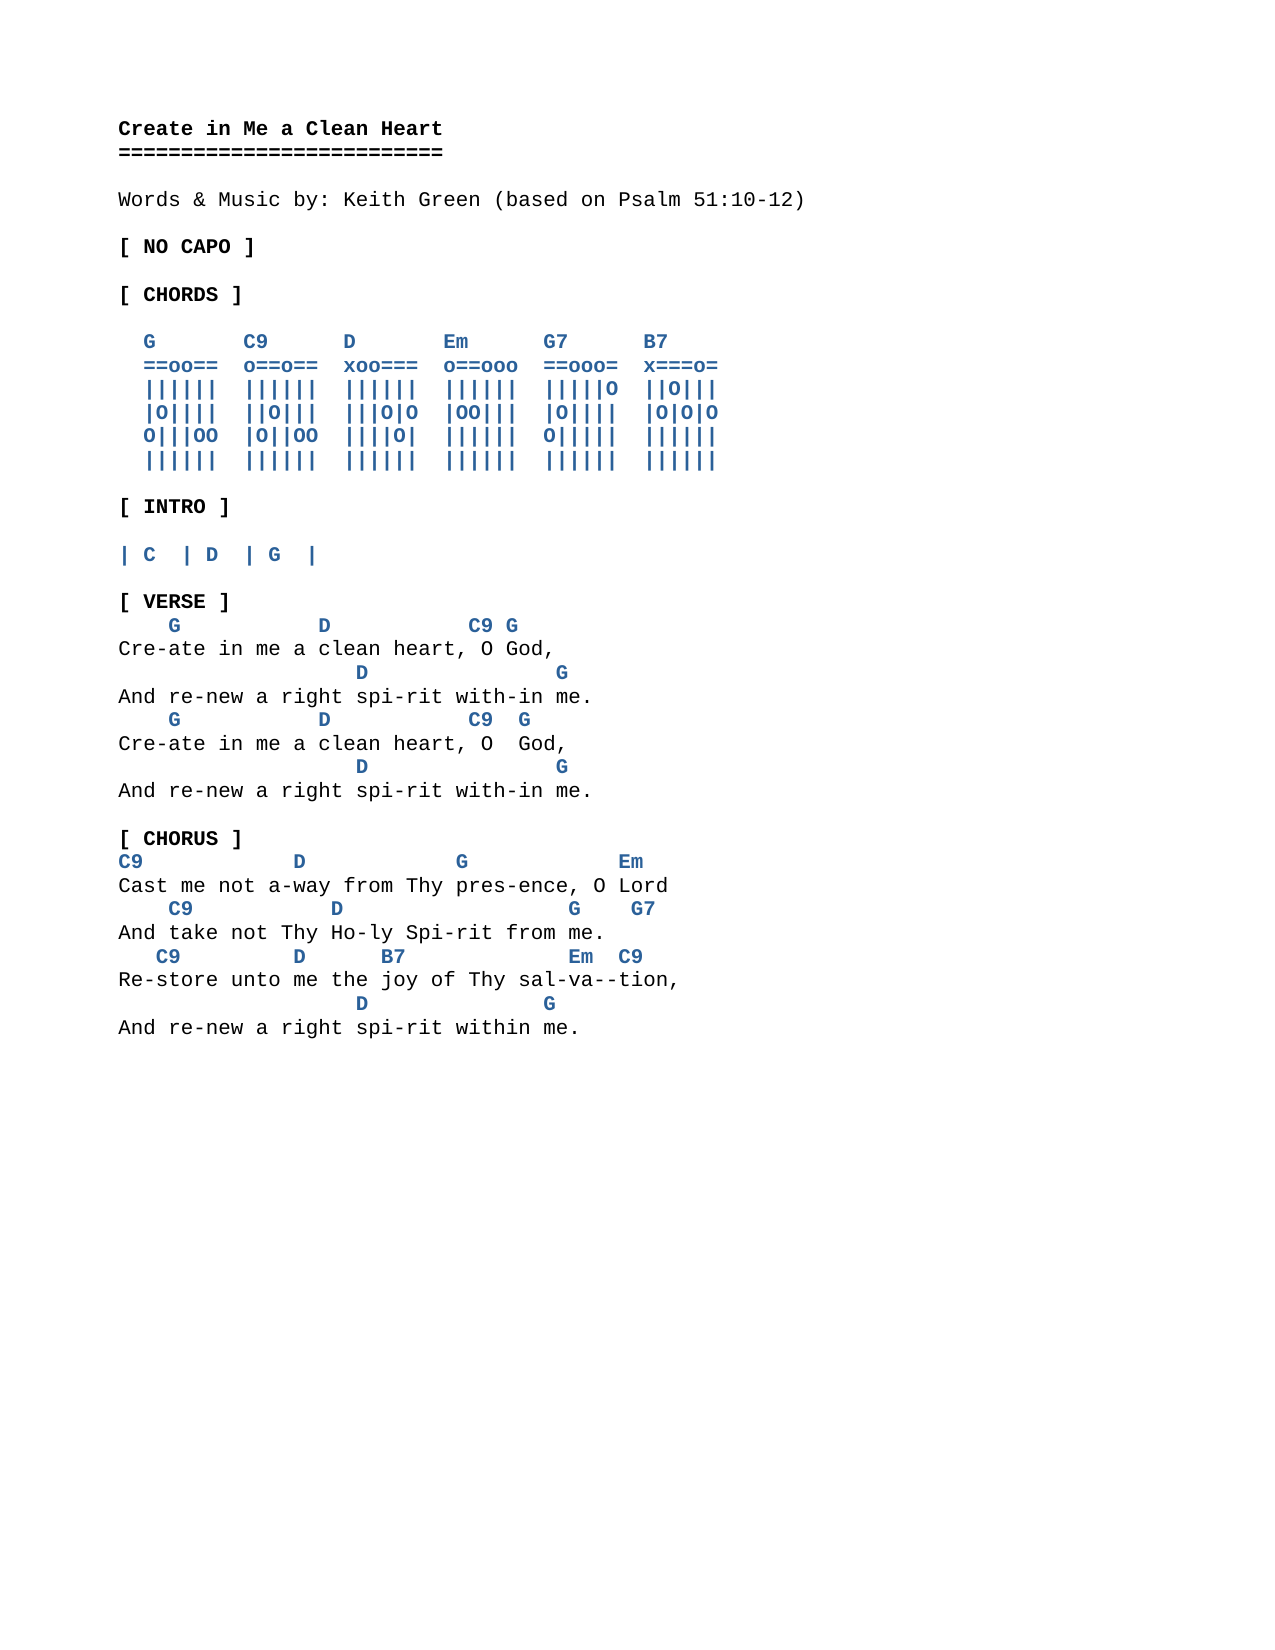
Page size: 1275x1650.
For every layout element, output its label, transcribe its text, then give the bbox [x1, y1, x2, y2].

text D G [118, 662, 1157, 686]
text C9 D G Em [118, 851, 1157, 875]
text [ INTRO ] [118, 496, 1157, 520]
text C9 D G G7 [118, 898, 1157, 922]
text | C | D | G | [118, 544, 1157, 567]
text [ CHORDS ] [118, 284, 1157, 307]
text |||||| |||||| |||||| |||||| |||||O ||O||| [118, 378, 1157, 402]
text ==oo== o==o== xoo=== o==ooo ==ooo= x===o= [118, 354, 1157, 378]
text [ VERSE ] [118, 591, 1157, 615]
text D G [118, 993, 1157, 1017]
text Create in Me a Clean Heart [118, 118, 1157, 142]
text And take not Thy Ho-ly Spi-rit from me. [118, 922, 1157, 946]
text [ CHORUS ] [118, 827, 1157, 851]
text G D C9 G [118, 615, 1157, 638]
text |O|||| ||O||| |||O|O |OO||| |O|||| |O|O|O [118, 402, 1157, 426]
text Cre-ate in me a clean heart, O God, [118, 638, 1157, 662]
text ========================== [118, 142, 1157, 165]
text G D C9 G [118, 709, 1157, 733]
text C9 D B7 Em C9 [118, 946, 1157, 969]
text And re-new a right spi-rit within me. [118, 1017, 1157, 1040]
text Re-store unto me the joy of Thy sal-va--tion, [118, 969, 1157, 993]
text |||||| |||||| |||||| |||||| |||||| |||||| [118, 449, 1157, 473]
text Words & Music by: Keith Green (based on Psalm 51:10-12) [118, 189, 1157, 213]
text O|||OO |O||OO ||||O| |||||| O||||| |||||| [118, 426, 1157, 449]
text Cast me not a-way from Thy pres-ence, O Lord [118, 875, 1157, 898]
text And re-new a right spi-rit with-in me. [118, 686, 1157, 709]
text [ NO CAPO ] [118, 236, 1157, 260]
text G C9 D Em G7 B7 [118, 331, 1157, 354]
text And re-new a right spi-rit with-in me. [118, 780, 1157, 804]
text D G [118, 757, 1157, 780]
text Cre-ate in me a clean heart, O God, [118, 733, 1157, 757]
